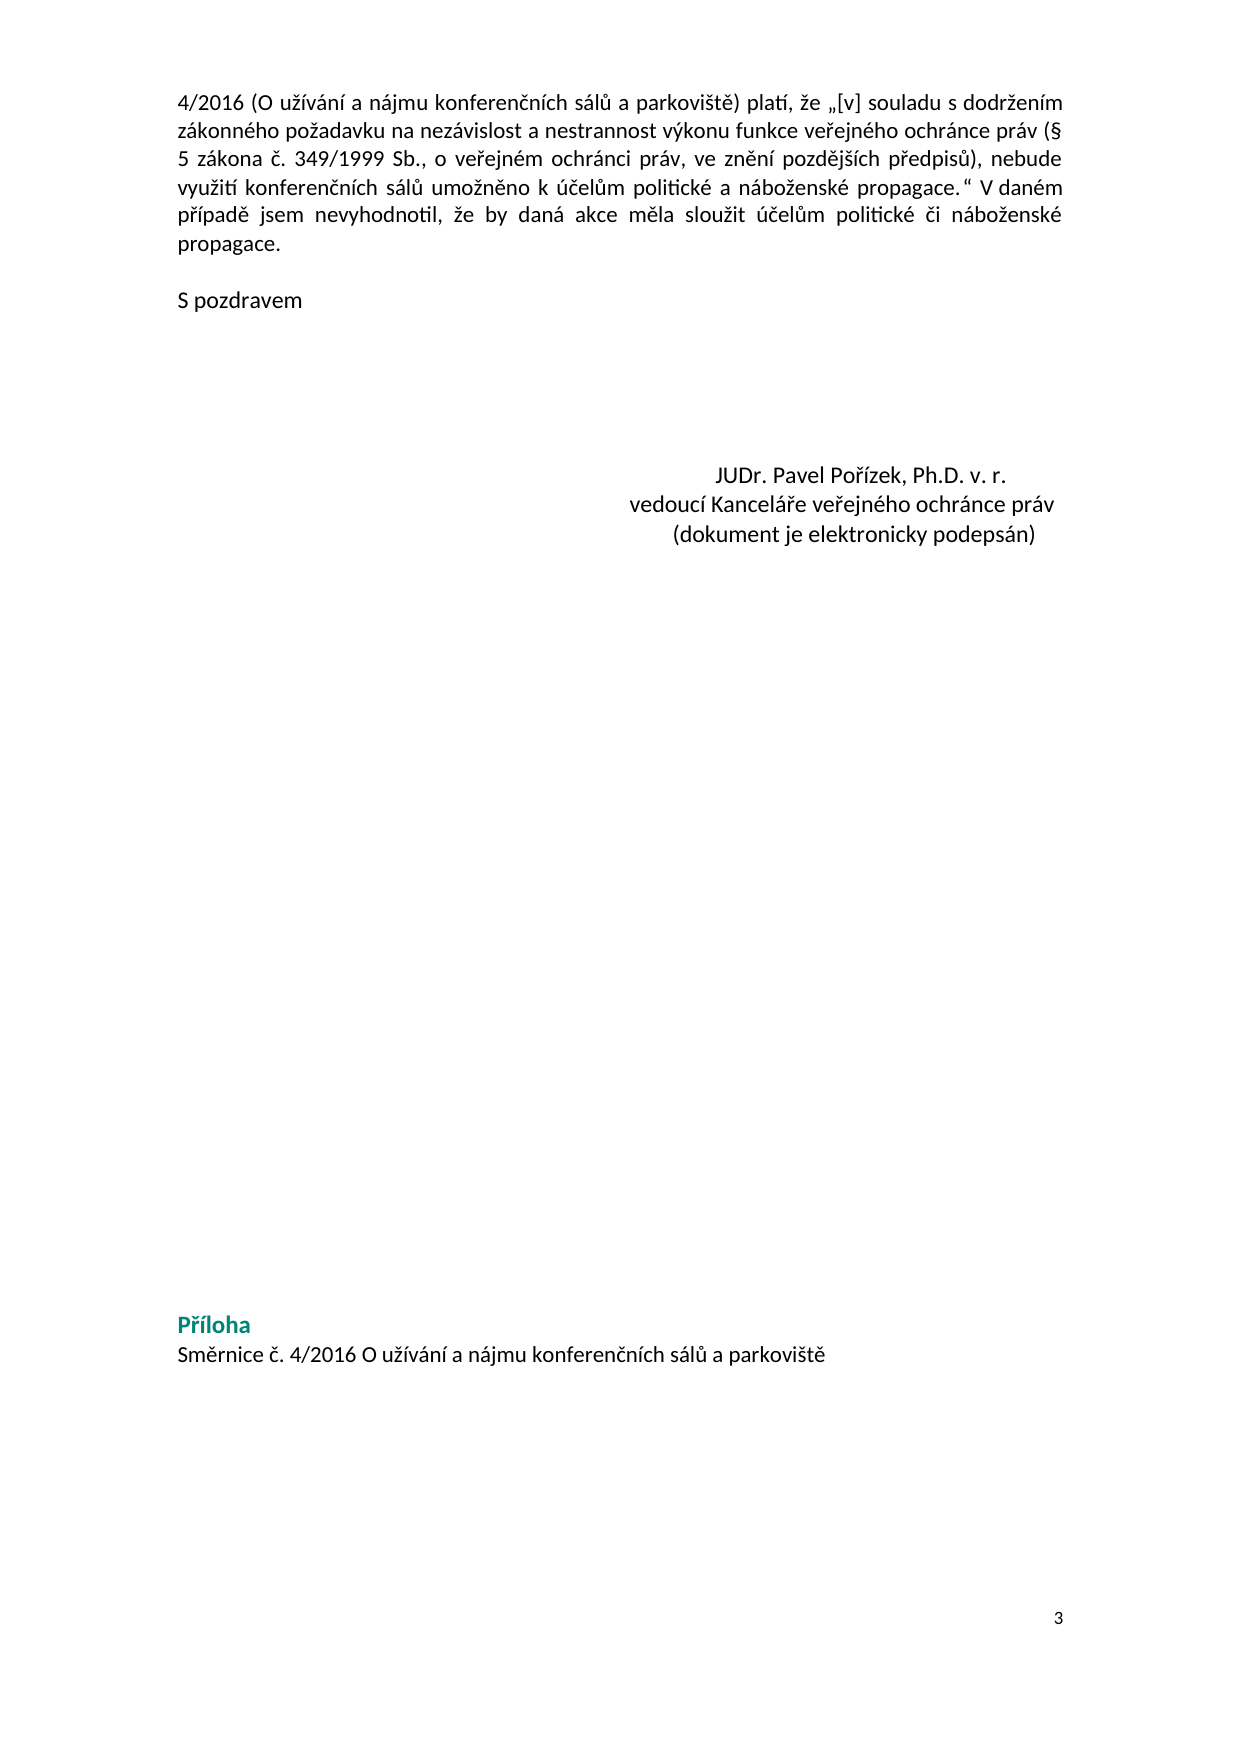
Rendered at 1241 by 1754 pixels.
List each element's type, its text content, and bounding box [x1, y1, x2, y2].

text S pozdravem [177, 285, 1063, 314]
text (dokument je elektronicky podepsán) [177, 519, 1063, 548]
text Příloha [177, 1309, 1063, 1340]
text JUDr. Pavel Pořízek, Ph.D. v. r. [177, 460, 1063, 489]
text vedoucí Kanceláře veřejného ochránce práv [177, 489, 1063, 519]
text Směrnice č. 4/2016 O užívání a nájmu konferenčních sálů a parkoviště [177, 1340, 1063, 1368]
text 4/2016 (O užívání a nájmu konferenčních sálů a parkoviště) platí, že „[v] souladu s dodržením zákonného požadavku na nezávislost a nestrannost výkonu funkce veřejného ochránce práv (§ 5 zákona č. 349/1999 Sb., o veřejném ochránci práv, ve znění pozdějších předpisů), nebude využití konferenčních sálů umožněno k účelům politické a náboženské propagace.“ V daném případě jsem nevyhodnotil, že by daná akce měla sloužit účelům politické či náboženské propagace. [177, 88, 1063, 257]
